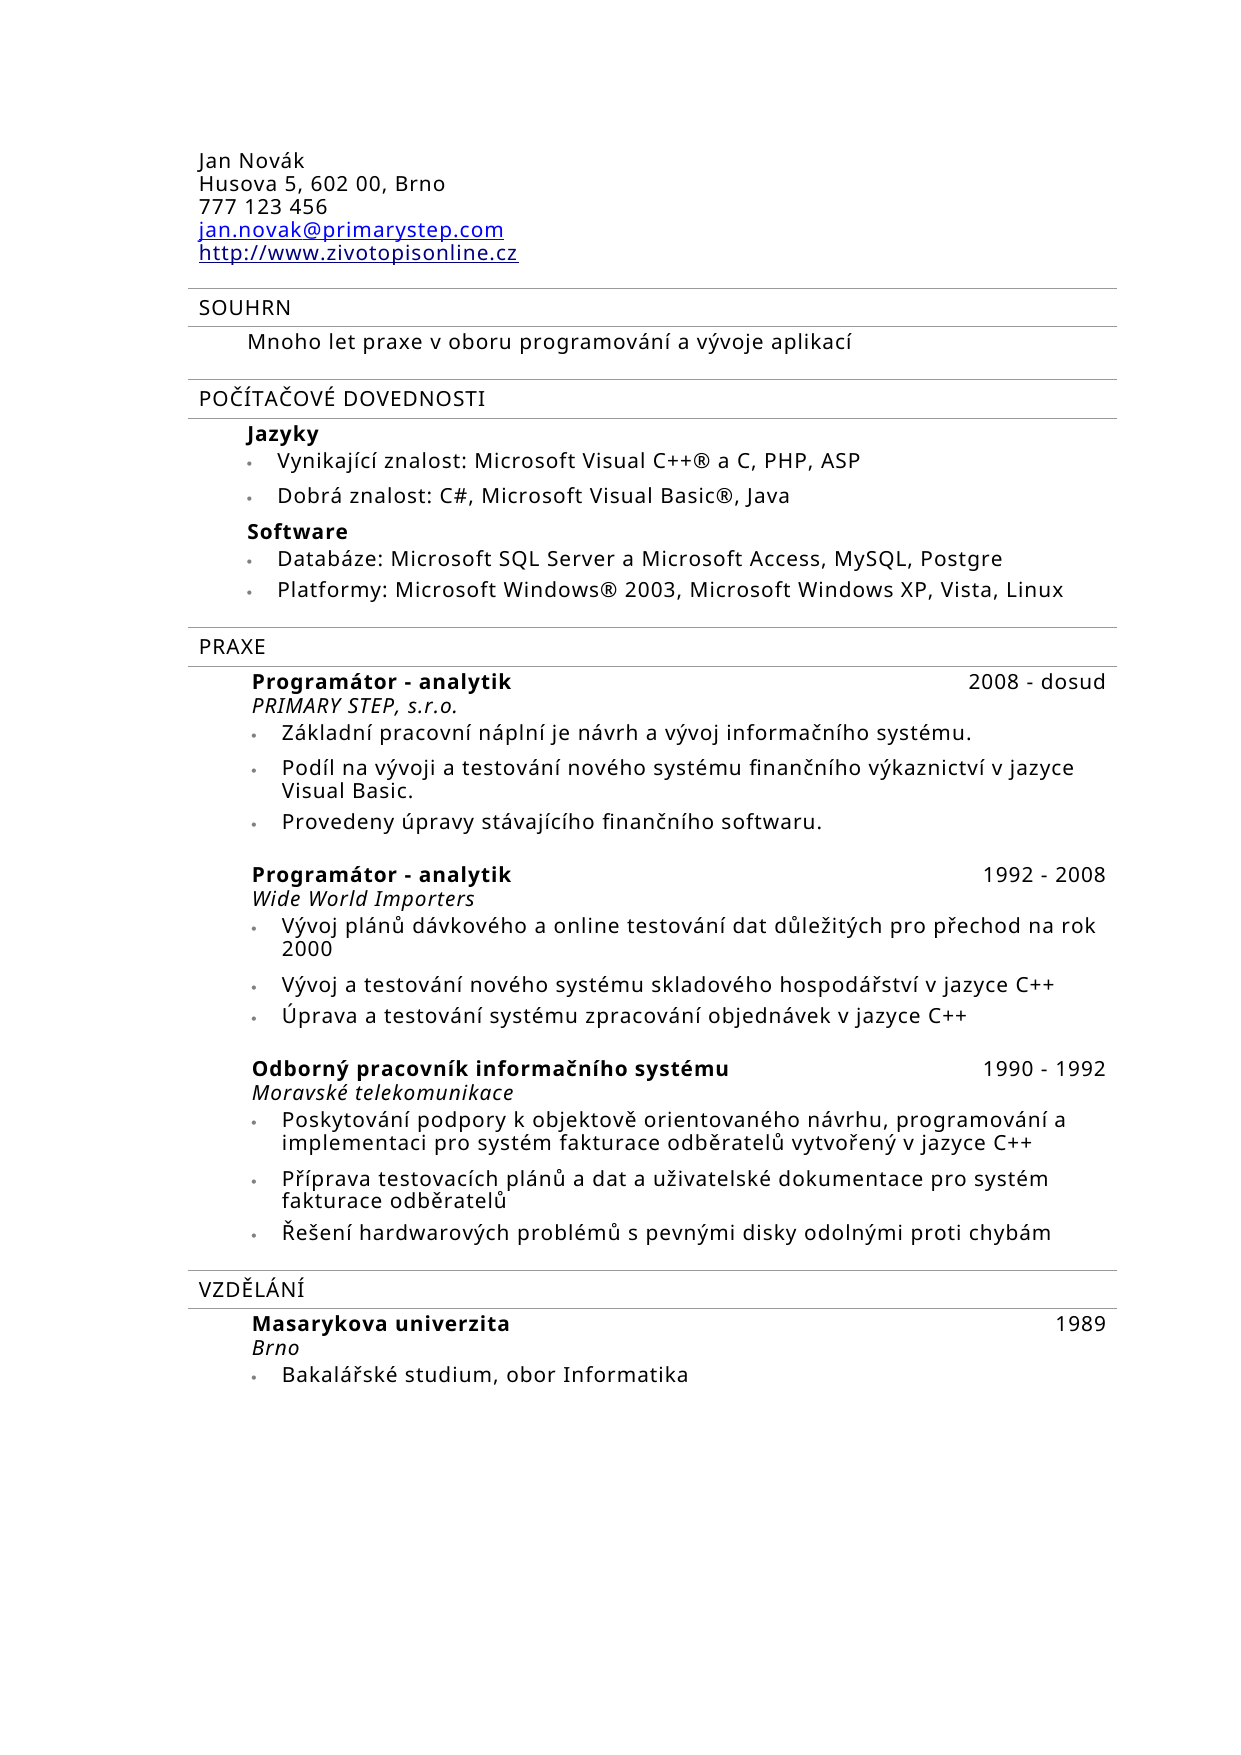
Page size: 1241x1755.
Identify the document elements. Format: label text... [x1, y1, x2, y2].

table_cell [188, 667, 240, 1270]
table_cell [188, 419, 236, 627]
table_cell Mnoho let praxe v oboru programování a vývoje aplikací [236, 327, 1117, 379]
table_cell Jazyky Vynikající znalost: Microsoft Visual C++® a C, PHP, ASP Dobrá znalost: C#, Microsoft Visual Basic®, Java Software Databáze: Microsoft SQL Server a Microsoft Access, MySQL, Postgre Platformy: Microsoft Windows® 2003, Microsoft Windows XP, Vista, Linux [236, 419, 1117, 627]
table_cell Vzdělání [188, 1271, 1117, 1308]
table_cell [188, 327, 236, 379]
table_cell Wide World Importers Vývoj plánů dávkového a online testování dat důležitých pro přechod na rok 2000 Vývoj a testování nového systému skladového hospodářství v jazyce C++ Úprava a testování systému zpracování objednávek v jazyce C++ [240, 888, 1117, 1053]
table_cell Brno Bakalářské studium, obor Informatika [240, 1336, 1117, 1396]
table_cell [188, 1309, 240, 1396]
table_cell PRIMARY STEP, s.r.o. Základní pracovní náplní je návrh a vývoj informačního systému. Podíl na vývoji a testování nového systému finančního výkaznictví v jazyce Visual Basic. Provedeny úpravy stávajícího finančního softwaru. [240, 694, 1117, 859]
table_cell Odborný pracovník informačního systému [240, 1053, 872, 1081]
table_cell Programátor - analytik [240, 859, 872, 887]
table_cell 1990 - 1992 [872, 1053, 1117, 1081]
table_cell 1992 - 2008 [872, 859, 1117, 887]
table_cell Programátor - analytik [240, 667, 893, 694]
table_cell 1989 [872, 1309, 1117, 1336]
table_cell Souhrn [188, 289, 1117, 326]
table_header Jan Novák Husova 5, 602 00, Brno 777 123 456 jan.novak@primarystep.com http://www.zivotopisonline.cz [188, 150, 1117, 287]
table_cell Počítačové dovednosti [188, 380, 1117, 418]
table_cell Praxe [188, 628, 1117, 666]
table_cell Moravské telekomunikace Poskytování podpory k objektově orientovaného návrhu, programování a implementaci pro systém fakturace odběratelů vytvořený v jazyce C++ Příprava testovacích plánů a dat a uživatelské dokumentace pro systém fakturace odběratelů Řešení hardwarových problémů s pevnými disky odolnými proti chybám [240, 1081, 1117, 1270]
table_cell Masarykova univerzita [240, 1309, 872, 1336]
table_cell 2008 - dosud [893, 667, 1117, 694]
